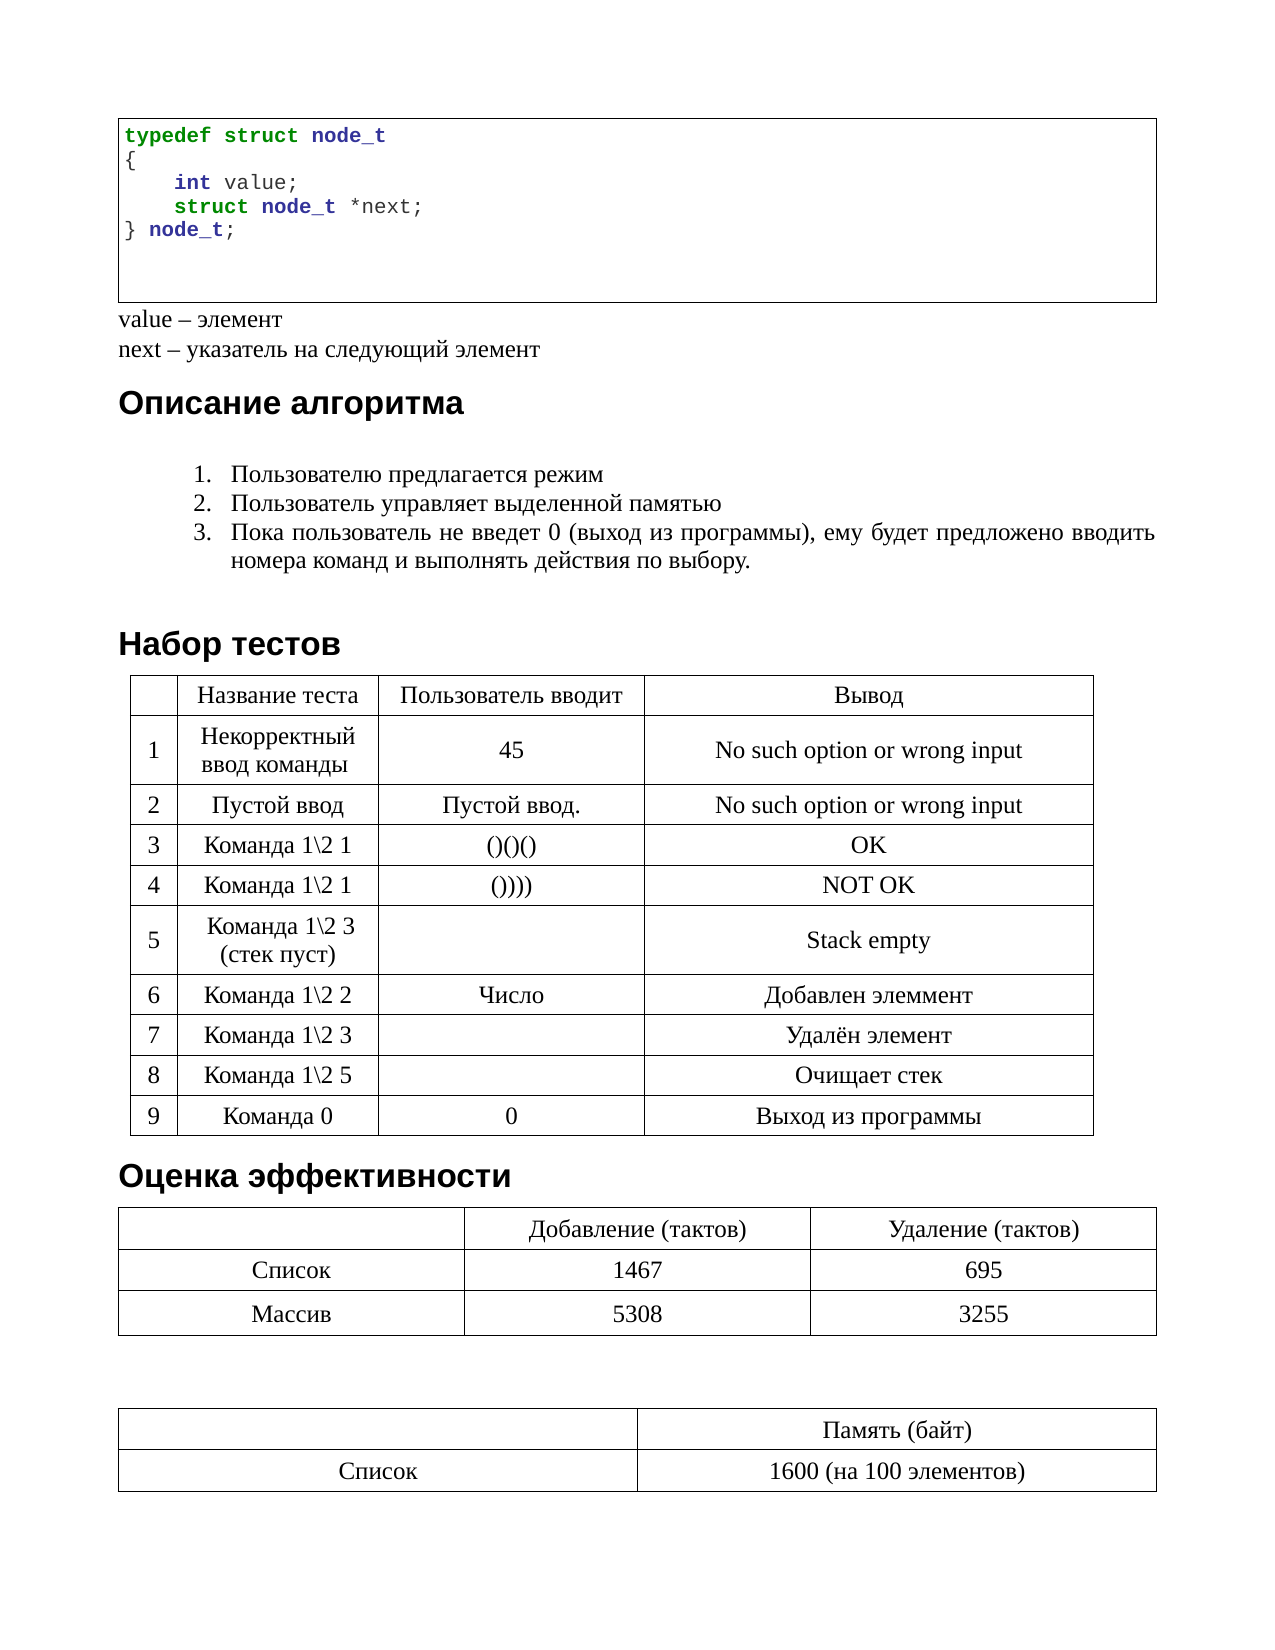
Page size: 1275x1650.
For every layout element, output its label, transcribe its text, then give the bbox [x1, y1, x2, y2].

list Пользователю предлагается режим [193, 459, 1157, 488]
table_cell ()()() [379, 825, 644, 865]
subtitle Оценка эффективности [118, 1156, 1157, 1195]
table_cell No such option or wrong input [645, 785, 1093, 824]
table_cell Пустой ввод [178, 785, 378, 824]
table_header Удаление (тактов) [811, 1208, 1156, 1248]
table_cell 4 [131, 866, 177, 905]
table_cell Команда 1\2 3 (стек пуст) [178, 906, 378, 974]
table_cell [379, 906, 644, 974]
table_cell 5 [131, 906, 177, 974]
table_header typedef struct node_t { int value; struct node_t *next; } node_t; [119, 119, 1156, 302]
table_cell 1 [131, 716, 177, 784]
table_cell 5308 [465, 1291, 810, 1335]
list Пока пользователь не введет 0 (выход из программы), ему будет предложено вводить номера команд и выполнять действия по выбору. [193, 517, 1157, 574]
table_cell Команда 1\2 1 [178, 825, 378, 865]
table_cell Команда 1\2 2 [178, 975, 378, 1014]
table_cell 695 [811, 1250, 1156, 1290]
subtitle Набор тестов [118, 624, 1157, 662]
table_cell Очищает стек [645, 1056, 1093, 1095]
table_cell 3 [131, 825, 177, 865]
table_header [119, 1409, 637, 1449]
table_cell 1467 [465, 1250, 810, 1290]
table_cell Команда 1\2 5 [178, 1056, 378, 1095]
table_header Название теста [178, 676, 378, 715]
table_cell [379, 1015, 644, 1055]
table_cell 45 [379, 716, 644, 784]
table_header [119, 1208, 464, 1248]
table_cell Команда 1\2 3 [178, 1015, 378, 1055]
table_cell Массив [119, 1291, 464, 1335]
table_cell ()))) [379, 866, 644, 905]
table_cell [379, 1056, 644, 1095]
table_cell 6 [131, 975, 177, 1014]
table_cell Число [379, 975, 644, 1014]
table_header Добавление (тактов) [465, 1208, 810, 1248]
table_cell Список [119, 1250, 464, 1290]
table_cell Stack empty [645, 906, 1093, 974]
table_cell No such option or wrong input [645, 716, 1093, 784]
table_cell Команда 0 [178, 1096, 378, 1135]
table_cell 7 [131, 1015, 177, 1055]
table_cell 2 [131, 785, 177, 824]
table_header [131, 676, 177, 715]
table_cell Команда 1\2 1 [178, 866, 378, 905]
table_cell 8 [131, 1056, 177, 1095]
list Пользователь управляет выделенной памятью [193, 488, 1157, 517]
table_cell 9 [131, 1096, 177, 1135]
table_cell 3255 [811, 1291, 1156, 1335]
text value – элемент [118, 303, 1157, 333]
table_cell Добавлен элеммент [645, 975, 1093, 1014]
table_cell Пустой ввод. [379, 785, 644, 824]
subtitle Описание алгоритма [118, 383, 1157, 422]
table_cell 1600 (на 100 элементов) [638, 1450, 1156, 1491]
table_cell OK [645, 825, 1093, 865]
table_cell NOT OK [645, 866, 1093, 905]
table_cell Удалён элемент [645, 1015, 1093, 1055]
table_header Память (байт) [638, 1409, 1156, 1449]
table_cell Некорректный ввод команды [178, 716, 378, 784]
table_header Пользователь вводит [379, 676, 644, 715]
table_cell 0 [379, 1096, 644, 1135]
table_cell Список [119, 1450, 637, 1491]
table_header Вывод [645, 676, 1093, 715]
text next – указатель на следующий элемент [118, 333, 1157, 362]
table_cell Выход из программы [645, 1096, 1093, 1135]
